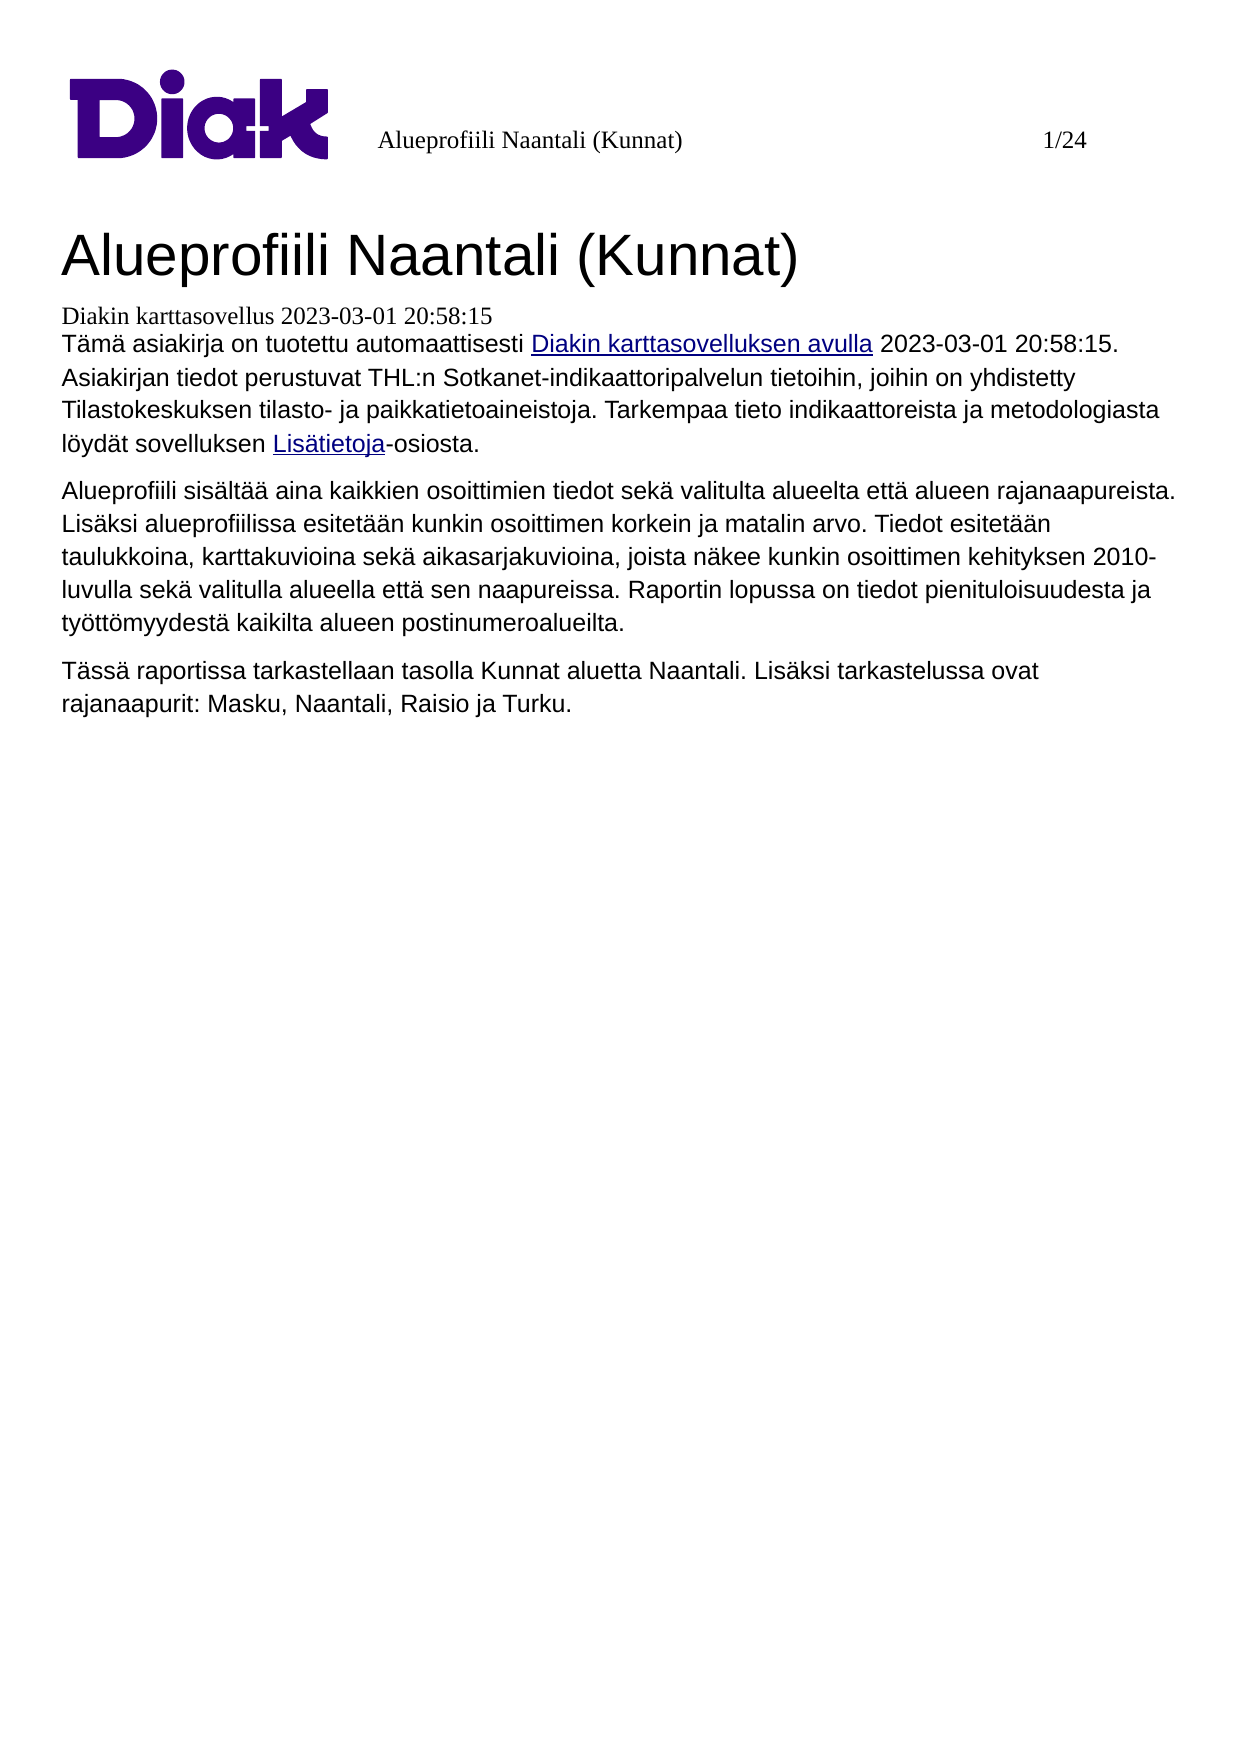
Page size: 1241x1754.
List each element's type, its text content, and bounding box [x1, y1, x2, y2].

text Diakin karttasovellus 2023-03-01 20:58:15 [61, 301, 1179, 329]
title Alueprofiili Naantali (Kunnat) [61, 221, 1179, 288]
text Tässä raportissa tarkastellaan tasolla Kunnat aluetta Naantali. Lisäksi tarkastelussa ovat rajanaapurit: Masku, Naantali, Raisio ja Turku. [61, 656, 1179, 718]
text Tämä asiakirja on tuotettu automaattisesti Diakin karttasovelluksen avulla 2023-03-01 20:58:15. Asiakirjan tiedot perustuvat THL:n Sotkanet-indikaattoripalvelun tietoihin, joihin on yhdistetty Tilastokeskuksen tilasto- ja paikkatietoaineistoja. Tarkempaa tieto indikaattoreista ja metodologiasta löydät sovelluksen Lisätietoja-osiosta. [61, 329, 1179, 457]
text Alueprofiili sisältää aina kaikkien osoittimien tiedot sekä valitulta alueelta että alueen rajanaapureista. Lisäksi alueprofiilissa esitetään kunkin osoittimen korkein ja matalin arvo. Tiedot esitetään taulukkoina, karttakuvioina sekä aikasarjakuvioina, joista näkee kunkin osoittimen kehityksen 2010-luvulla sekä valitulla alueella että sen naapureissa. Raportin lopussa on tiedot pienituloisuudesta ja työttömyydestä kaikilta alueen postinumeroalueilta. [61, 476, 1179, 637]
